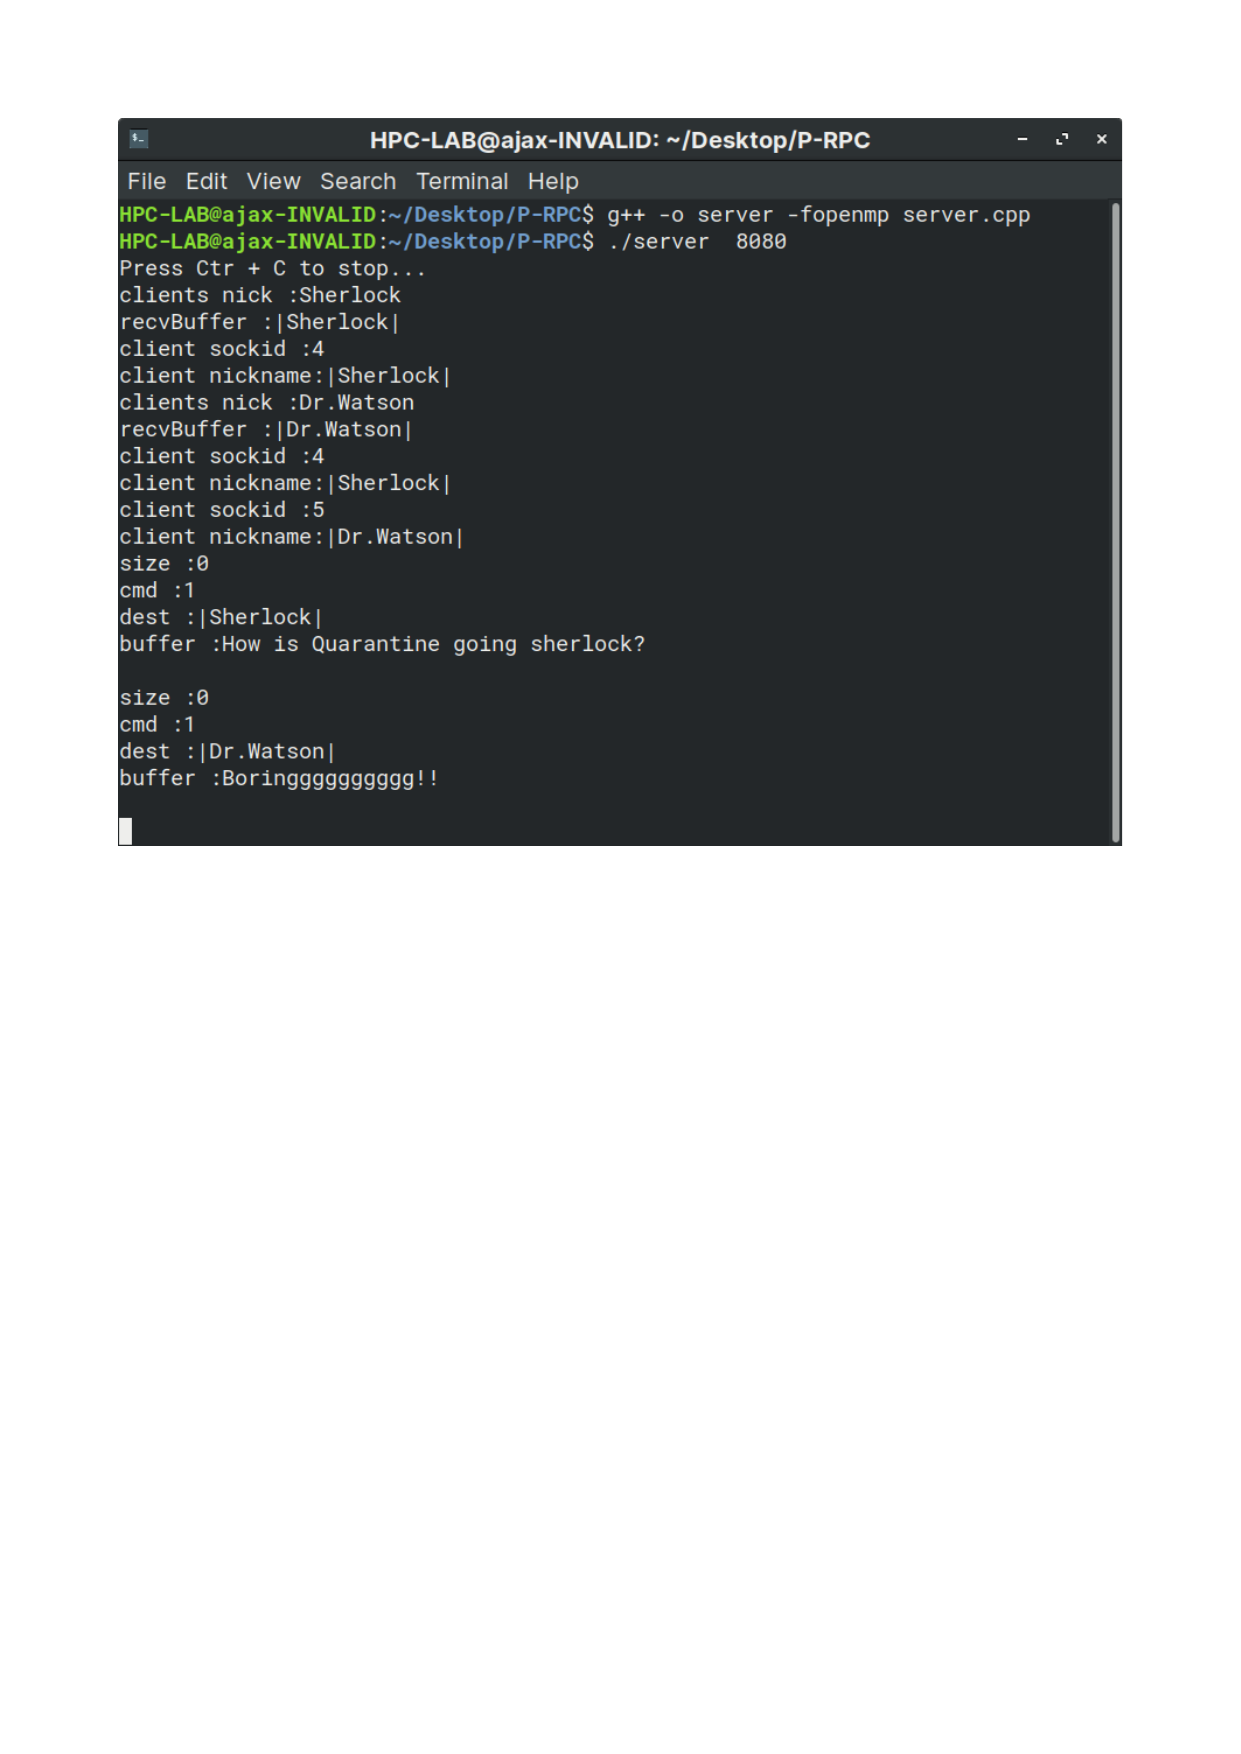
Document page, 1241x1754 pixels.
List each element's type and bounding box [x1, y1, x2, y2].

picture [118, 118, 1123, 846]
